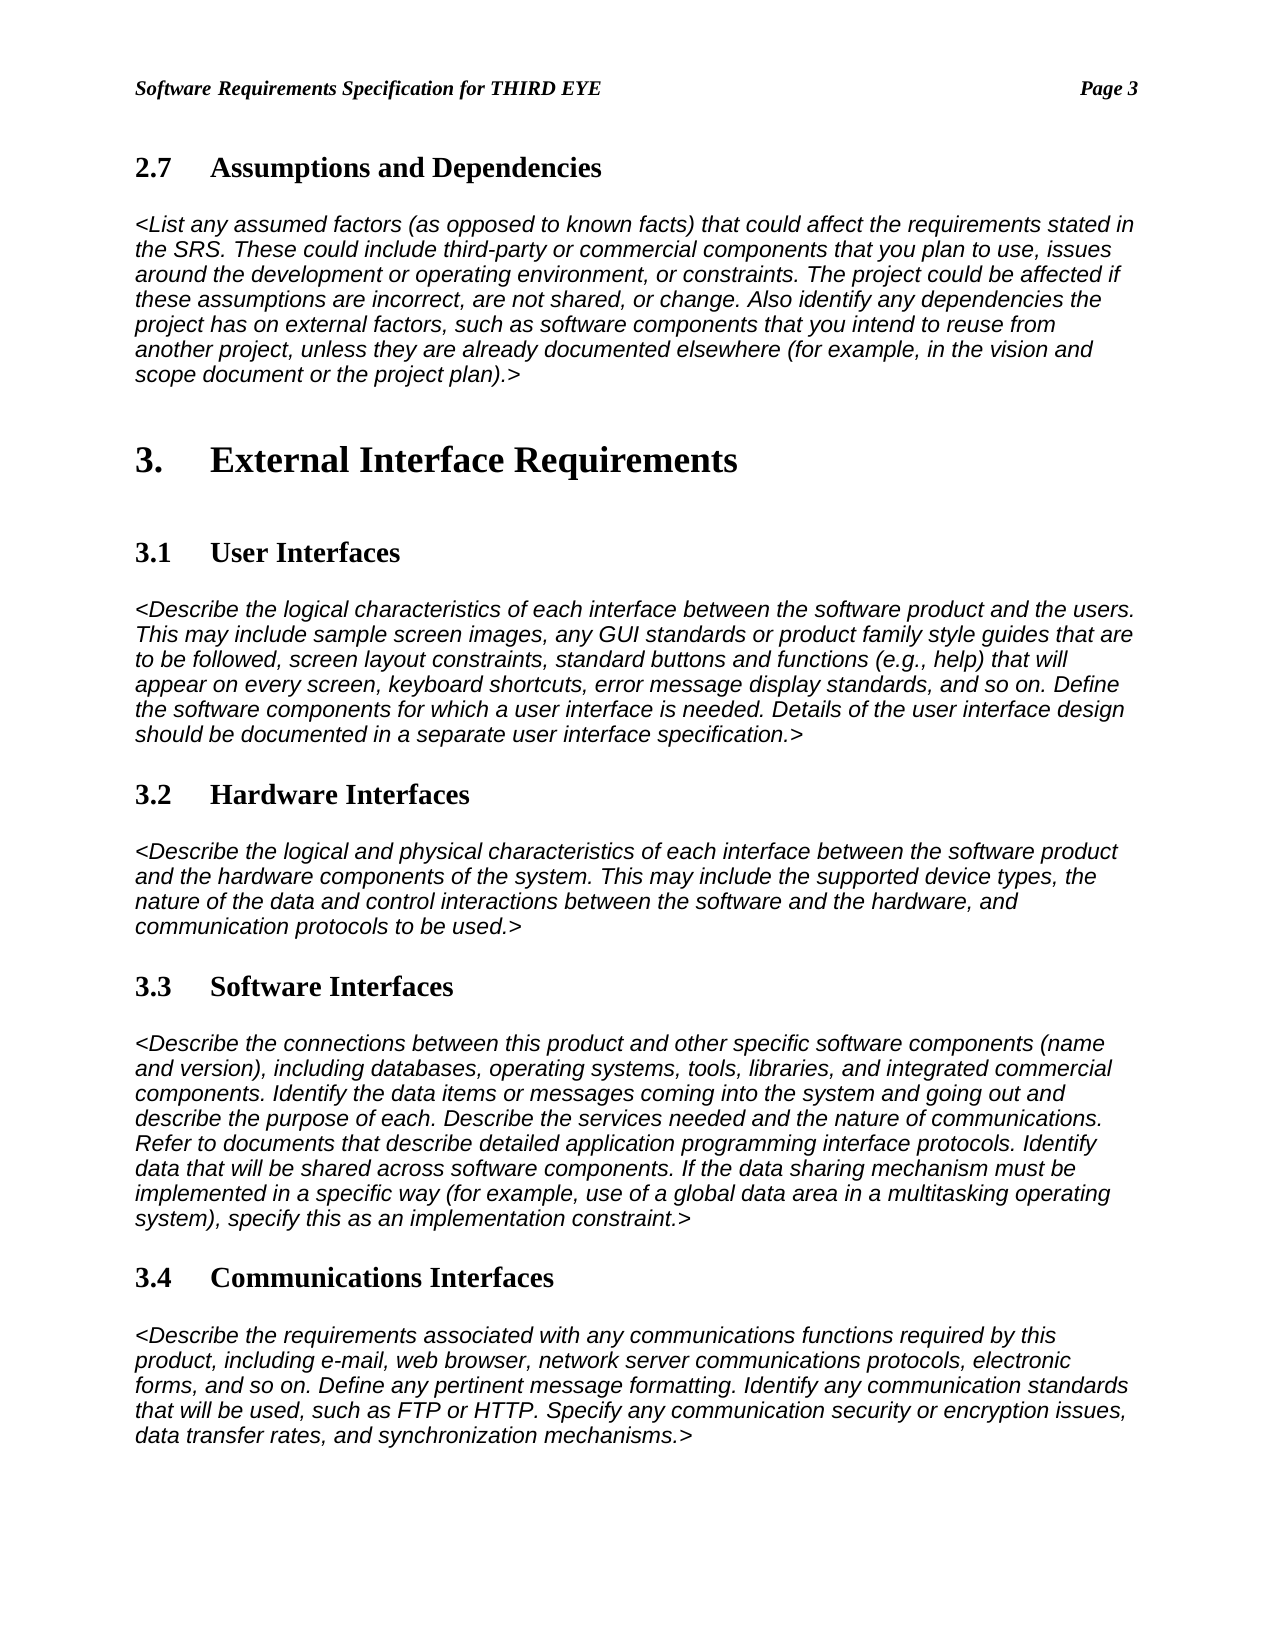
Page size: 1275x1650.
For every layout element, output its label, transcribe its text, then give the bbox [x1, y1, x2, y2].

text <Describe the requirements associated with any communications functions required by this product, including e-mail, web browser, network server communications protocols, electronic forms, and so on. Define any pertinent message formatting. Identify any communication standards that will be used, such as FTP or HTTP. Specify any communication security or encryption issues, data transfer rates, and synchronization mechanisms.> [135, 1323, 1140, 1448]
subtitle Software Interfaces [135, 969, 1140, 1002]
subtitle Assumptions and Dependencies [135, 150, 1140, 183]
text <Describe the logical characteristics of each interface between the software product and the users. This may include sample screen images, any GUI standards or product family style guides that are to be followed, screen layout constraints, standard buttons and functions (e.g., help) that will appear on every screen, keyboard shortcuts, error message display standards, and so on. Define the software components for which a user interface is needed. Details of the user interface design should be documented in a separate user interface specification.> [135, 598, 1140, 748]
subtitle User Interfaces [135, 535, 1140, 568]
text <Describe the connections between this product and other specific software components (name and version), including databases, operating systems, tools, libraries, and integrated commercial components. Identify the data items or messages coming into the system and going out and describe the purpose of each. Describe the services needed and the nature of communications. Refer to documents that describe detailed application programming interface protocols. Identify data that will be shared across software components. If the data sharing mechanism must be implemented in a specific way (for example, use of a global data area in a multitasking operating system), specify this as an implementation constraint.> [135, 1031, 1140, 1231]
subtitle External Interface Requirements [135, 438, 1140, 481]
text <List any assumed factors (as opposed to known facts) that could affect the requirements stated in the SRS. These could include third-party or commercial components that you plan to use, issues around the development or operating environment, or constraints. The project could be affected if these assumptions are incorrect, are not shared, or change. Also identify any dependencies the project has on external factors, such as software components that you intend to reuse from another project, unless they are already documented elsewhere (for example, in the vision and scope document or the project plan).> [135, 213, 1140, 388]
text <Describe the logical and physical characteristics of each interface between the software product and the hardware components of the system. This may include the supported device types, the nature of the data and control interactions between the software and the hardware, and communication protocols to be used.> [135, 839, 1140, 939]
subtitle Hardware Interfaces [135, 777, 1140, 810]
subtitle Communications Interfaces [135, 1261, 1140, 1294]
